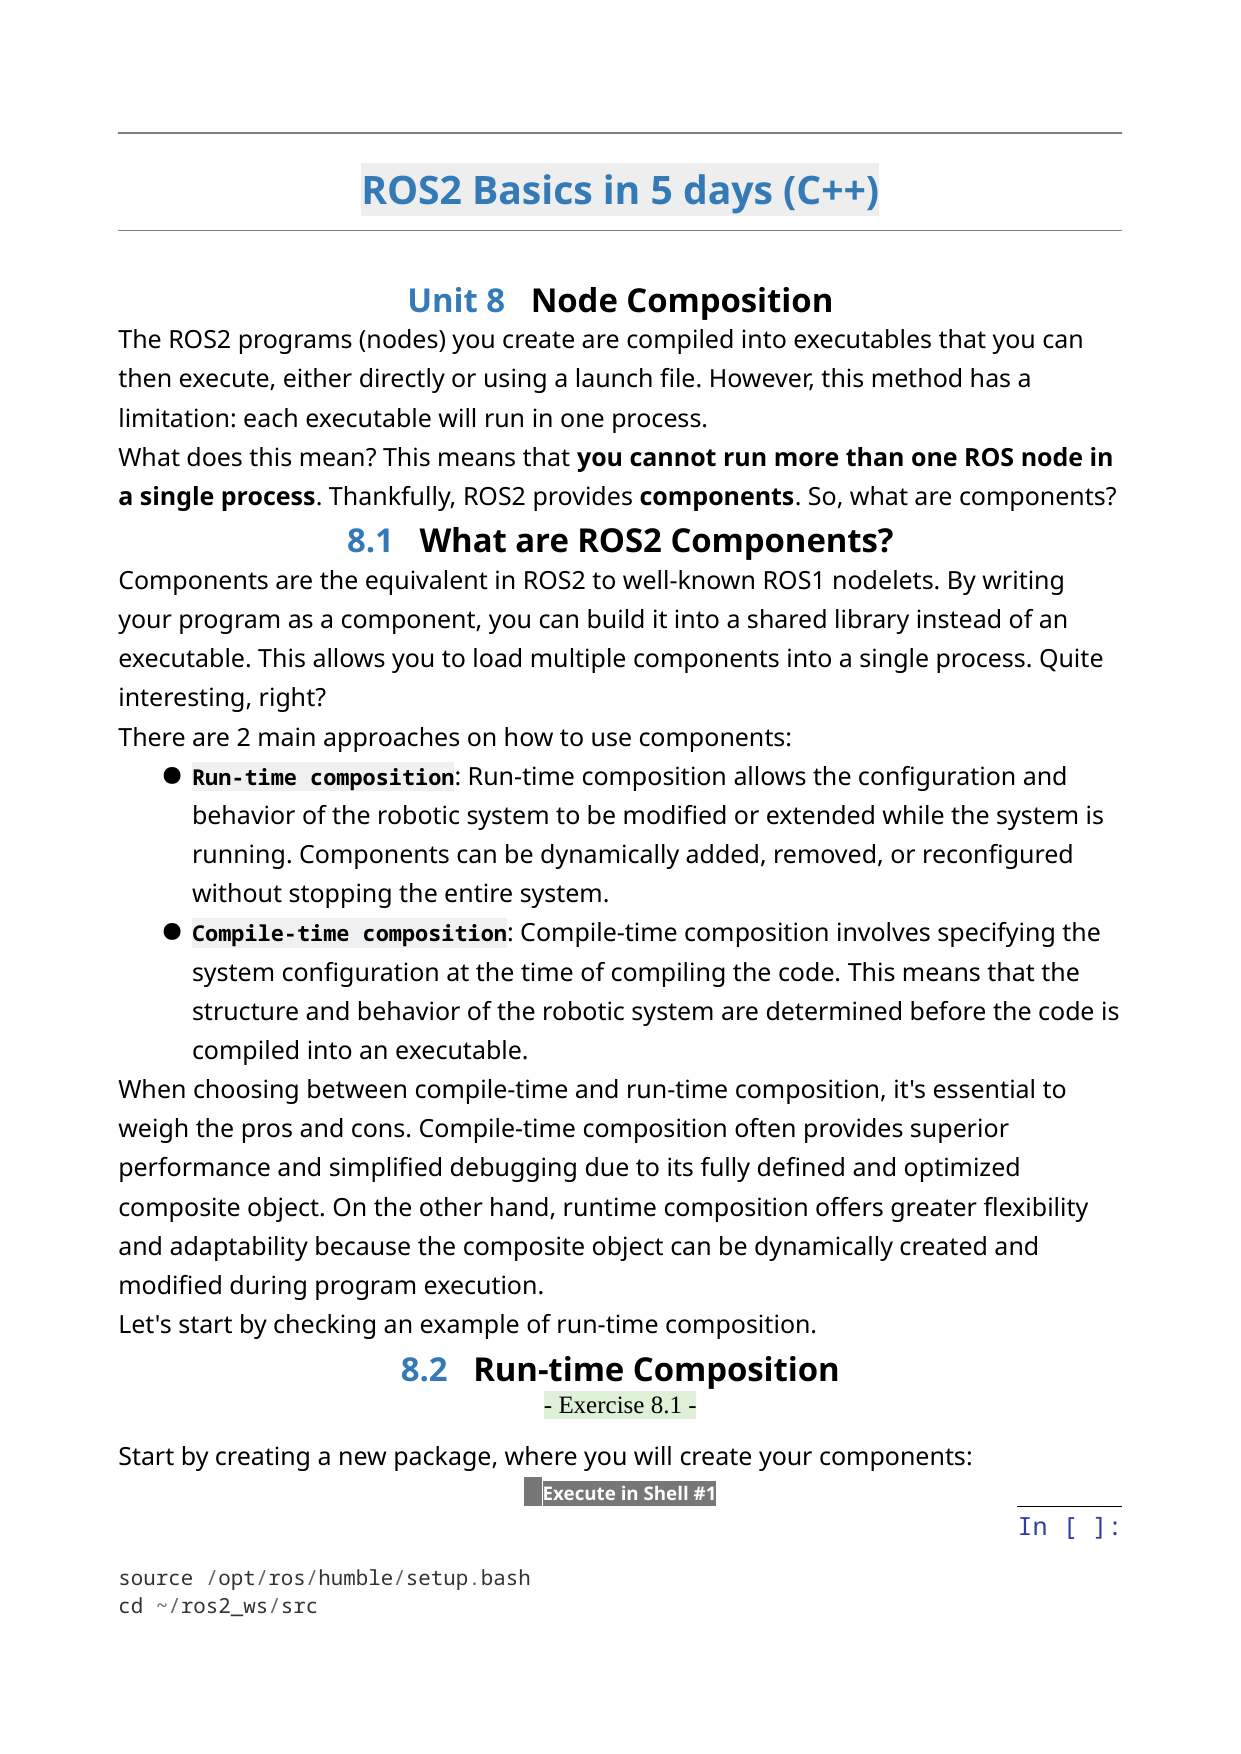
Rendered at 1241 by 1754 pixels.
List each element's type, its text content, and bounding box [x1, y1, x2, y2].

text Let's start by checking an example of run-time composition. [118, 1307, 1122, 1341]
text In [ ]: [118, 1506, 1122, 1543]
text source /opt/ros/humble/setup.bash [118, 1563, 1122, 1592]
text The ROS2 programs (nodes) you create are compiled into executables that you can then execute, either directly or using a launch file. However, this method has a limitation: each executable will run in one process. [118, 322, 1122, 434]
text There are 2 main approaches on how to use components: [118, 719, 1122, 753]
text - Exercise 8.1 - [118, 1391, 1122, 1419]
subtitle ROS2 Basics in 5 days (C++) [118, 162, 1122, 216]
text Execute in Shell #1 [118, 1477, 1122, 1506]
subtitle 8.1 What are ROS2 Components? [118, 518, 1122, 562]
text What does this mean? This means that you cannot run more than one ROS node in a single process. Thankfully, ROS2 provides components. So, what are components? [118, 439, 1122, 513]
text Start by creating a new package, where you will create your components: [118, 1438, 1122, 1472]
text cd ~/ros2_ws/src [118, 1592, 1122, 1620]
subtitle Unit 8 Node Composition [118, 277, 1122, 322]
list Compile-time composition: Compile-time composition involves specifying the system configuration at the time of compiling the code. This means that the structure and behavior of the robotic system are determined before the code is compiled into an executable. [162, 915, 1122, 1067]
list Run-time composition: Run-time composition allows the configuration and behavior of the robotic system to be modified or extended while the system is running. Components can be dynamically added, removed, or reconfigured without stopping the entire system. [162, 758, 1122, 910]
text When choosing between compile-time and run-time composition, it's essential to weigh the pros and cons. Compile-time composition often provides superior performance and simplified debugging due to its fully defined and optimized composite object. On the other hand, runtime composition offers greater flexibility and adaptability because the composite object can be dynamically created and modified during program execution. [118, 1072, 1122, 1302]
subtitle 8.2 Run-time Composition [118, 1346, 1122, 1391]
text Components are the equivalent in ROS2 to well-known ROS1 nodelets. By writing your program as a component, you can build it into a shared library instead of an executable. This allows you to load multiple components into a single process. Quite interesting, right? [118, 562, 1122, 714]
